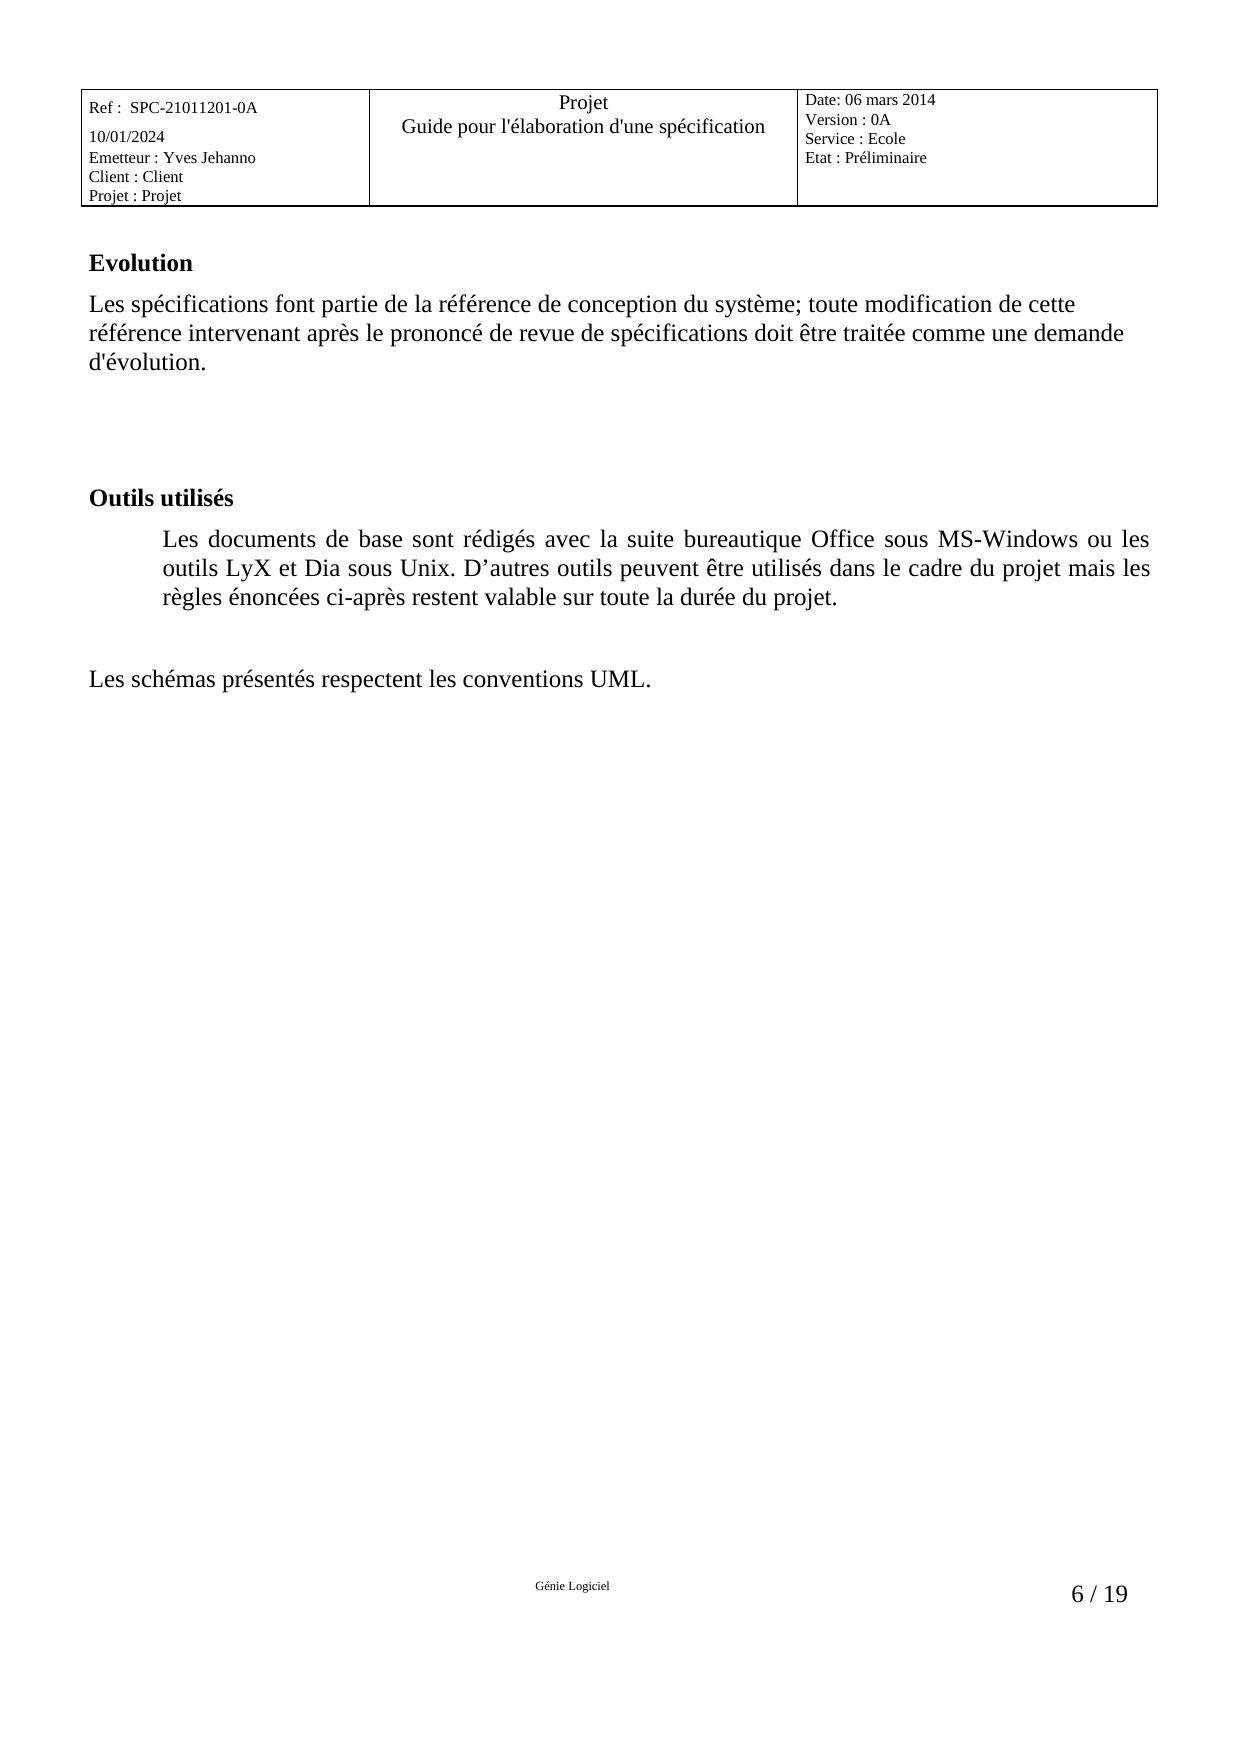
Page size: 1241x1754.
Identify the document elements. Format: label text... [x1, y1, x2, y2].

text Les schémas présentés respectent les conventions UML. [89, 664, 1152, 693]
text Les spécifications font partie de la référence de conception du système; toute modification de cette référence intervenant après le prononcé de revue de spécifications doit être traitée comme une demande d'évolution. [89, 289, 1152, 376]
text Les documents de base sont rédigés avec la suite bureautique Office sous MS-Windows ou les outils LyX et Dia sous Unix. D’autres outils peuvent être utilisés dans le cadre du projet mais les règles énoncées ci-après restent valable sur toute la durée du projet. [162, 524, 1152, 611]
subtitle Evolution [89, 248, 1152, 277]
subtitle Outils utilisés [89, 483, 1152, 512]
